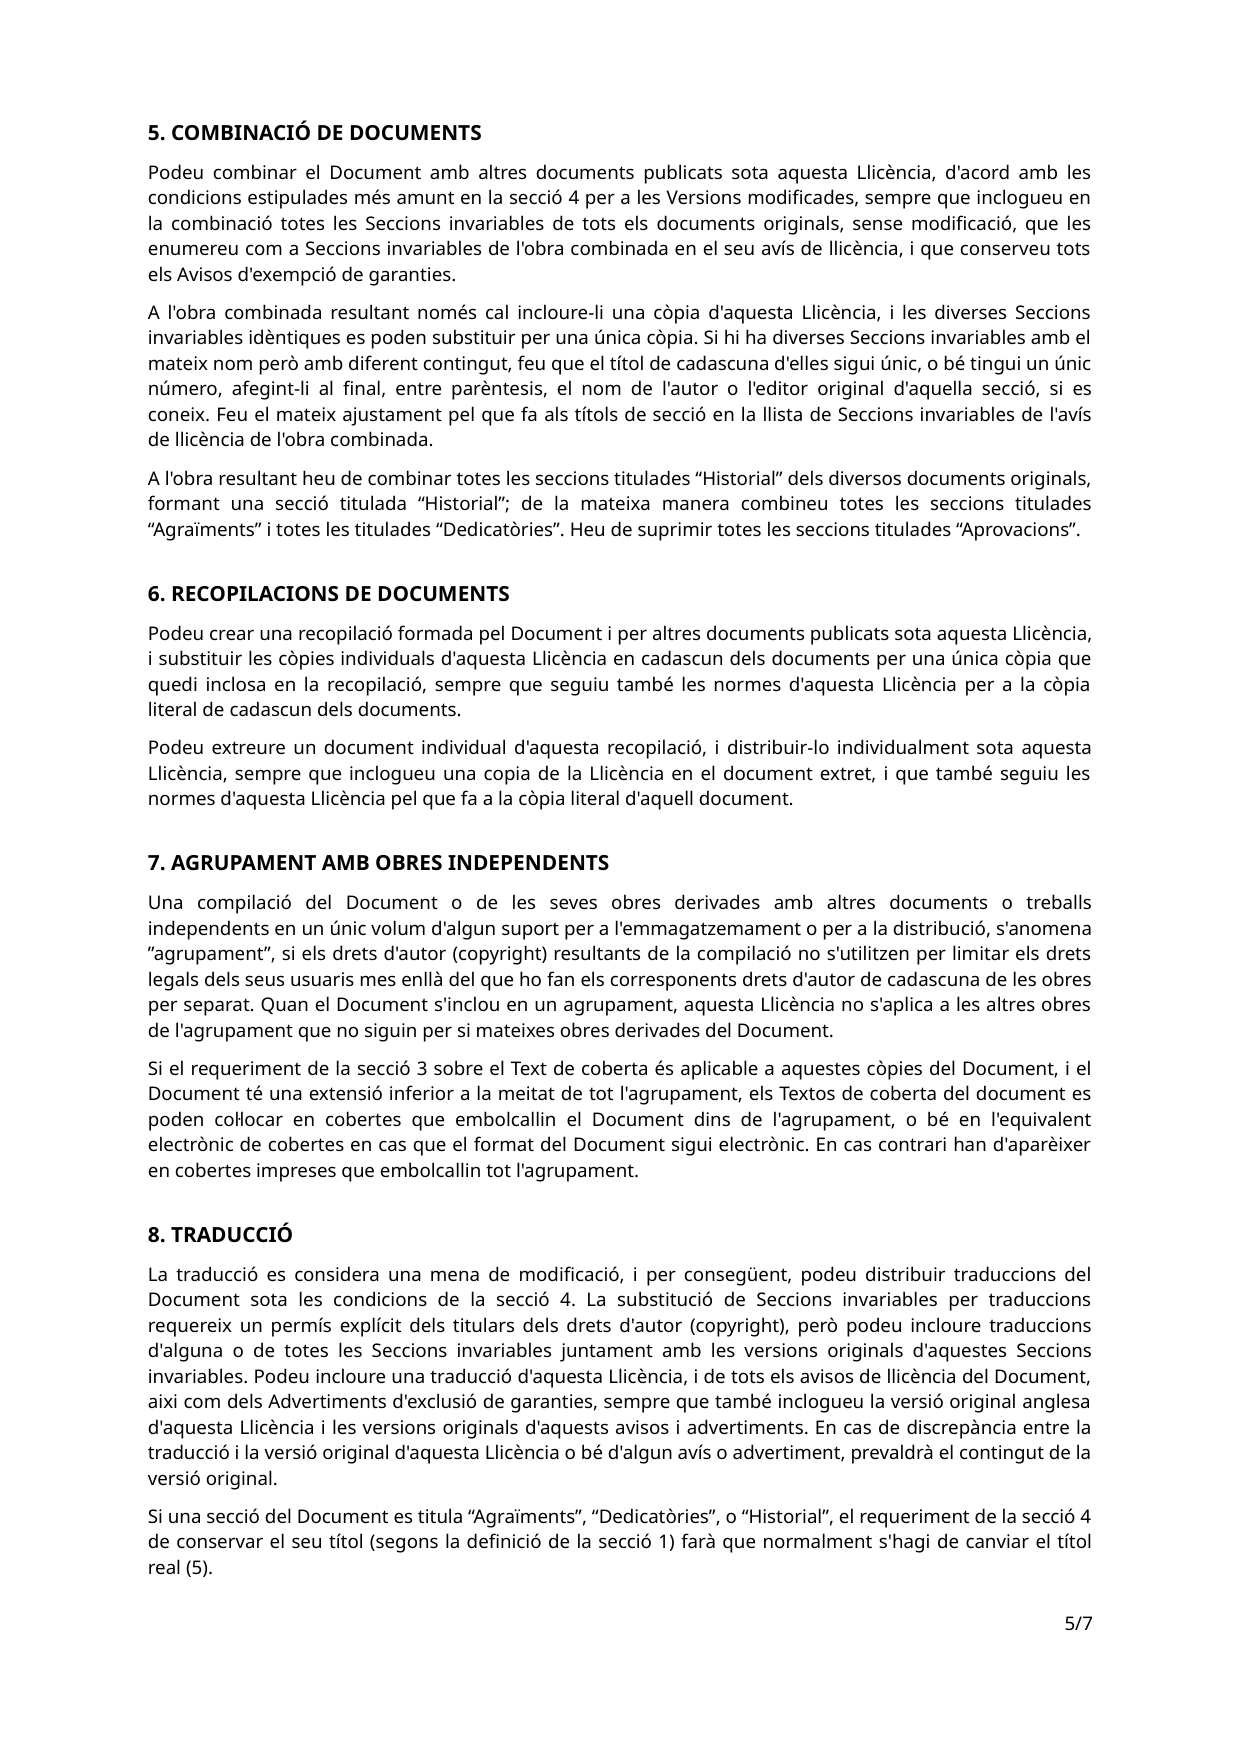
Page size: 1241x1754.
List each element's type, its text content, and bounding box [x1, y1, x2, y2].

text Si el requeriment de la secció 3 sobre el Text de coberta és aplicable a aquestes còpies del Document, i el Document té una extensió inferior a la meitat de tot l'agrupament, els Textos de coberta del document es poden col·locar en cobertes que embolcallin el Document dins de l'agrupament, o bé en l'equivalent electrònic de cobertes en cas que el format del Document sigui electrònic. En cas contrari han d'aparèixer en cobertes impreses que embolcallin tot l'agrupament. [148, 1055, 1093, 1183]
text Podeu extreure un document individual d'aquesta recopilació, i distribuir-lo individualment sota aquesta Llicència, sempre que inclogueu una copia de la Llicència en el document extret, i que també seguiu les normes d'aquesta Llicència pel que fa a la còpia literal d'aquell document. [148, 734, 1093, 811]
subtitle 6. RECOPILACIONS DE DOCUMENTS [148, 579, 1093, 607]
subtitle 5. COMBINACIÓ DE DOCUMENTS [148, 118, 1093, 147]
text Podeu combinar el Document amb altres documents publicats sota aquesta Llicència, d'acord amb les condicions estipulades més amunt en la secció 4 per a les Versions modificades, sempre que inclogueu en la combinació totes les Seccions invariables de tots els documents originals, sense modificació, que les enumereu com a Seccions invariables de l'obra combinada en el seu avís de llicència, i que conserveu tots els Avisos d'exempció de garanties. [148, 159, 1093, 287]
text A l'obra combinada resultant només cal incloure-li una còpia d'aquesta Llicència, i les diverses Seccions invariables idèntiques es poden substituir per una única còpia. Si hi ha diverses Seccions invariables amb el mateix nom però amb diferent contingut, feu que el títol de cadascuna d'elles sigui únic, o bé tingui un únic número, afegint-li al final, entre parèntesis, el nom de l'autor o l'editor original d'aquella secció, si es coneix. Feu el mateix ajustament pel que fa als títols de secció en la llista de Seccions invariables de l'avís de llicència de l'obra combinada. [148, 299, 1093, 452]
text La traducció es considera una mena de modificació, i per consegüent, podeu distribuir traduccions del Document sota les condicions de la secció 4. La substitució de Seccions invariables per traduccions requereix un permís explícit dels titulars dels drets d'autor (copyright), però podeu incloure traduccions d'alguna o de totes les Seccions invariables juntament amb les versions originals d'aquestes Seccions invariables. Podeu incloure una traducció d'aquesta Llicència, i de tots els avisos de llicència del Document, aixi com dels Advertiments d'exclusió de garanties, sempre que també inclogueu la versió original anglesa d'aquesta Llicència i les versions originals d'aquests avisos i advertiments. En cas de discrepància entre la traducció i la versió original d'aquesta Llicència o bé d'algun avís o advertiment, prevaldrà el contingut de la versió original. [148, 1261, 1093, 1491]
text Podeu crear una recopilació formada pel Document i per altres documents publicats sota aquesta Llicència, i substituir les còpies individuals d'aquesta Llicència en cadascun dels documents per una única còpia que quedi inclosa en la recopilació, sempre que seguiu també les normes d'aquesta Llicència per a la còpia literal de cadascun dels documents. [148, 620, 1093, 722]
subtitle 8. TRADUCCIÓ [148, 1220, 1093, 1248]
text Una compilació del Document o de les seves obres derivades amb altres documents o treballs independents en un únic volum d'algun suport per a l'emmagatzemament o per a la distribució, s'anomena ”agrupament”, si els drets d'autor (copyright) resultants de la compilació no s'utilitzen per limitar els drets legals dels seus usuaris mes enllà del que ho fan els corresponents drets d'autor de cadascuna de les obres per separat. Quan el Document s'inclou en un agrupament, aquesta Llicència no s'aplica a les altres obres de l'agrupament que no siguin per si mateixes obres derivades del Document. [148, 889, 1093, 1042]
text A l'obra resultant heu de combinar totes les seccions titulades “Historial” dels diversos documents originals, formant una secció titulada “Historial”; de la mateixa manera combineu totes les seccions titulades “Agraïments” i totes les titulades “Dedicatòries”. Heu de suprimir totes les seccions titulades “Aprovacions”. [148, 465, 1093, 541]
text Si una secció del Document es titula “Agraïments”, “Dedicatòries”, o “Historial”, el requeriment de la secció 4 de conservar el seu títol (segons la definició de la secció 1) farà que normalment s'hagi de canviar el títol real (5). [148, 1503, 1093, 1580]
subtitle 7. AGRUPAMENT AMB OBRES INDEPENDENTS [148, 848, 1093, 877]
